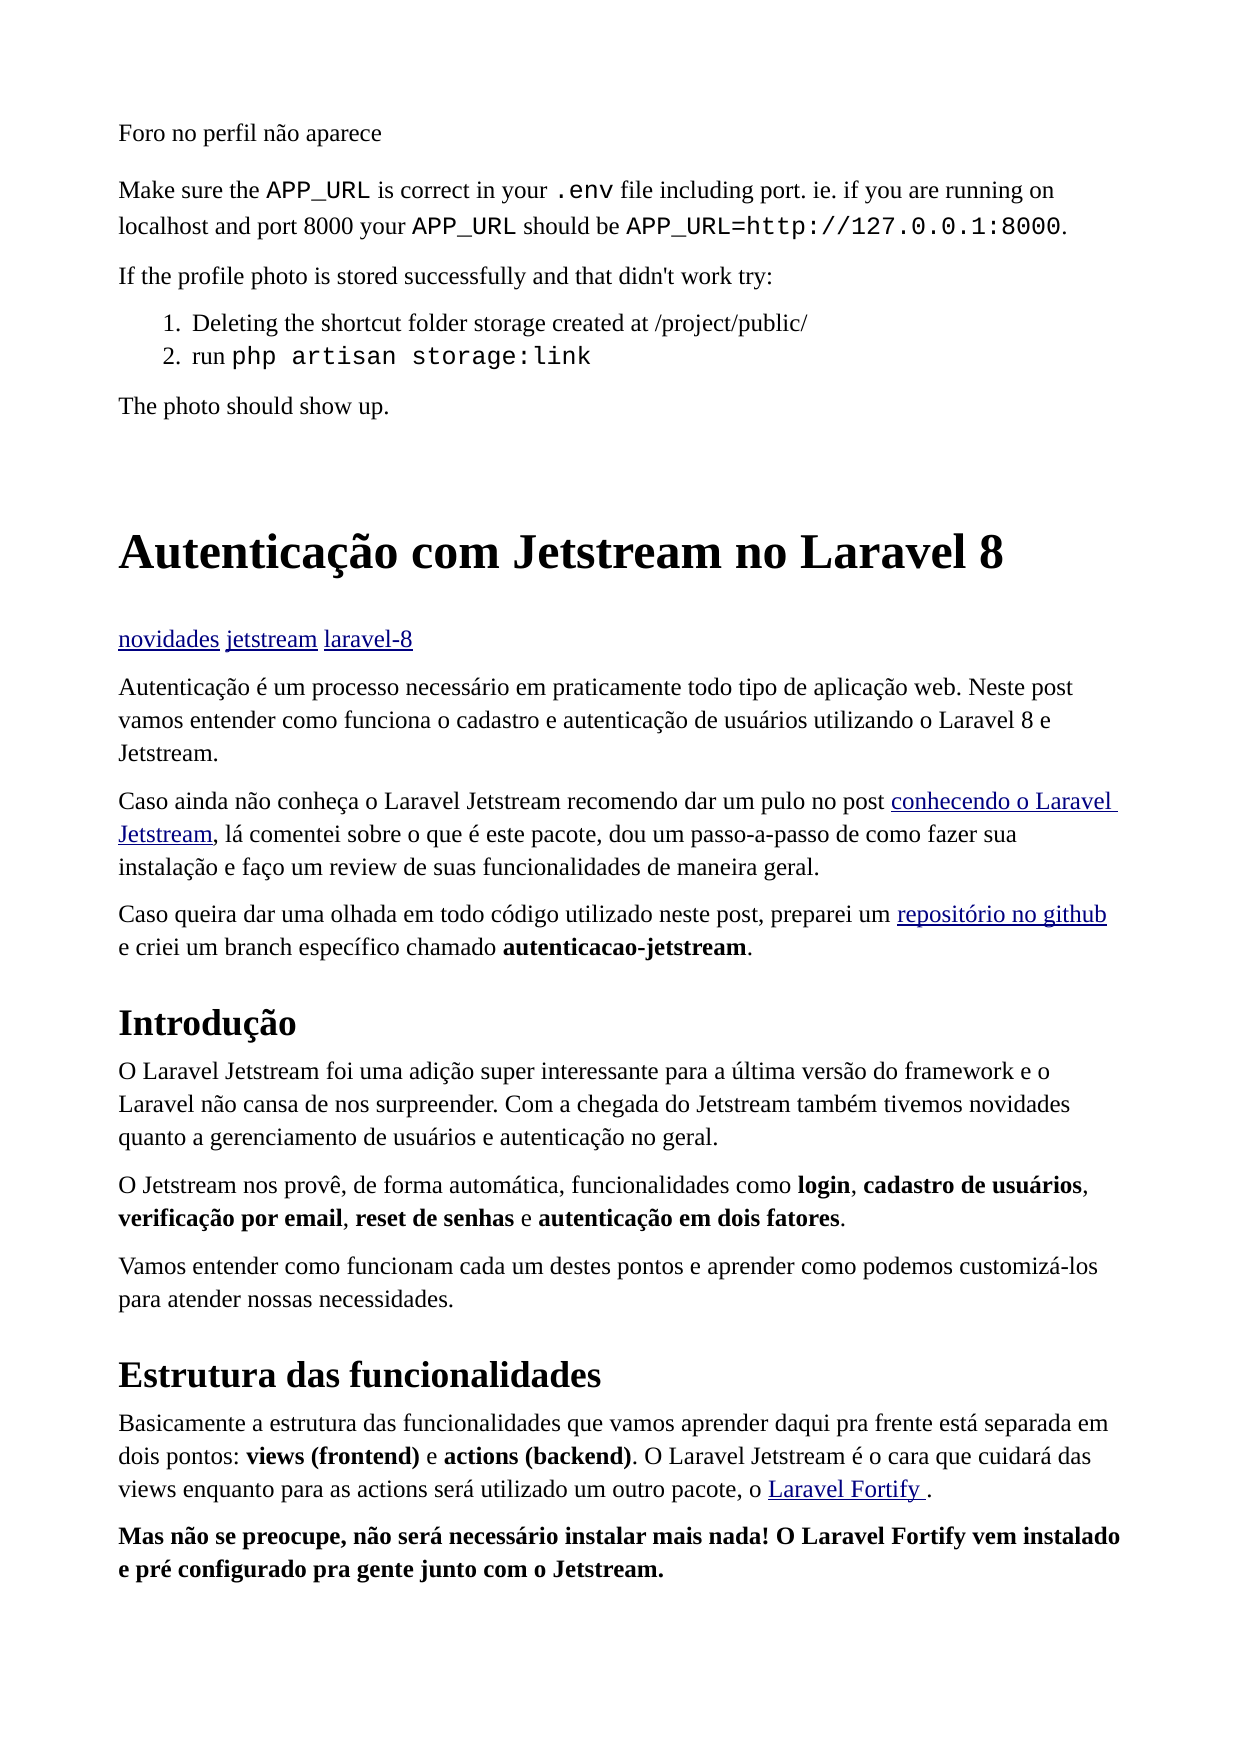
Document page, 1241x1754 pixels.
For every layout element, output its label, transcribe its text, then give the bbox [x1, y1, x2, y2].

text Vamos entender como funcionam cada um destes pontos e aprender como podemos customizá-los para atender nossas necessidades. [118, 1251, 1122, 1312]
subtitle Estrutura das funcionalidades [118, 1352, 1122, 1395]
text Caso ainda não conheça o Laravel Jetstream recomendo dar um pulo no post conhecendo o Laravel Jetstream, lá comentei sobre o que é este pacote, dou um passo-a-passo de como fazer sua instalação e faço um review de suas funcionalidades de maneira geral. [118, 786, 1122, 881]
text Autenticação é um processo necessário em praticamente todo tipo de aplicação web. Neste post vamos entender como funciona o cadastro e autenticação de usuários utilizando o Laravel 8 e Jetstream. [118, 672, 1122, 767]
list run php artisan storage:link [162, 341, 1122, 372]
text O Laravel Jetstream foi uma adição super interessante para a última versão do framework e o Laravel não cansa de nos surpreender. Com a chegada do Jetstream também tivemos novidades quanto a gerenciamento de usuários e autenticação no geral. [118, 1056, 1122, 1151]
text If the profile photo is stored successfully and that didn't work try: [118, 261, 1122, 289]
text Caso queira dar uma olhada em todo código utilizado neste post, preparei um repositório no github e criei um branch específico chamado autenticacao-jetstream. [118, 899, 1122, 961]
text Basicamente a estrutura das funcionalidades que vamos aprender daqui pra frente está separada em dois pontos: views (frontend) e actions (backend). O Laravel Jetstream é o cara que cuidará das views enquanto para as actions será utilizado um outro pacote, o Laravel Fortify . [118, 1408, 1122, 1503]
text novidades jetstream laravel-8 [118, 591, 1122, 653]
subtitle Introdução [118, 1001, 1122, 1044]
list Deleting the shortcut folder storage created at /project/public/ [162, 308, 1122, 337]
text Make sure the APP_URL is correct in your .env file including port. ie. if you are running on localhost and port 8000 your APP_URL should be APP_URL=http://127.0.0.1:8000. [118, 176, 1122, 242]
text The photo should show up. [118, 391, 1122, 420]
text Mas não se preocupe, não será necessário instalar mais nada! O Laravel Fortify vem instalado e pré configurado pra gente junto com o Jetstream. [118, 1521, 1122, 1583]
subtitle Autenticação com Jetstream no Laravel 8 [118, 521, 1122, 579]
text Foro no perfil não aparece [118, 118, 1122, 147]
text O Jetstream nos provê, de forma automática, funcionalidades como login, cadastro de usuários, verificação por email, reset de senhas e autenticação em dois fatores. [118, 1170, 1122, 1232]
